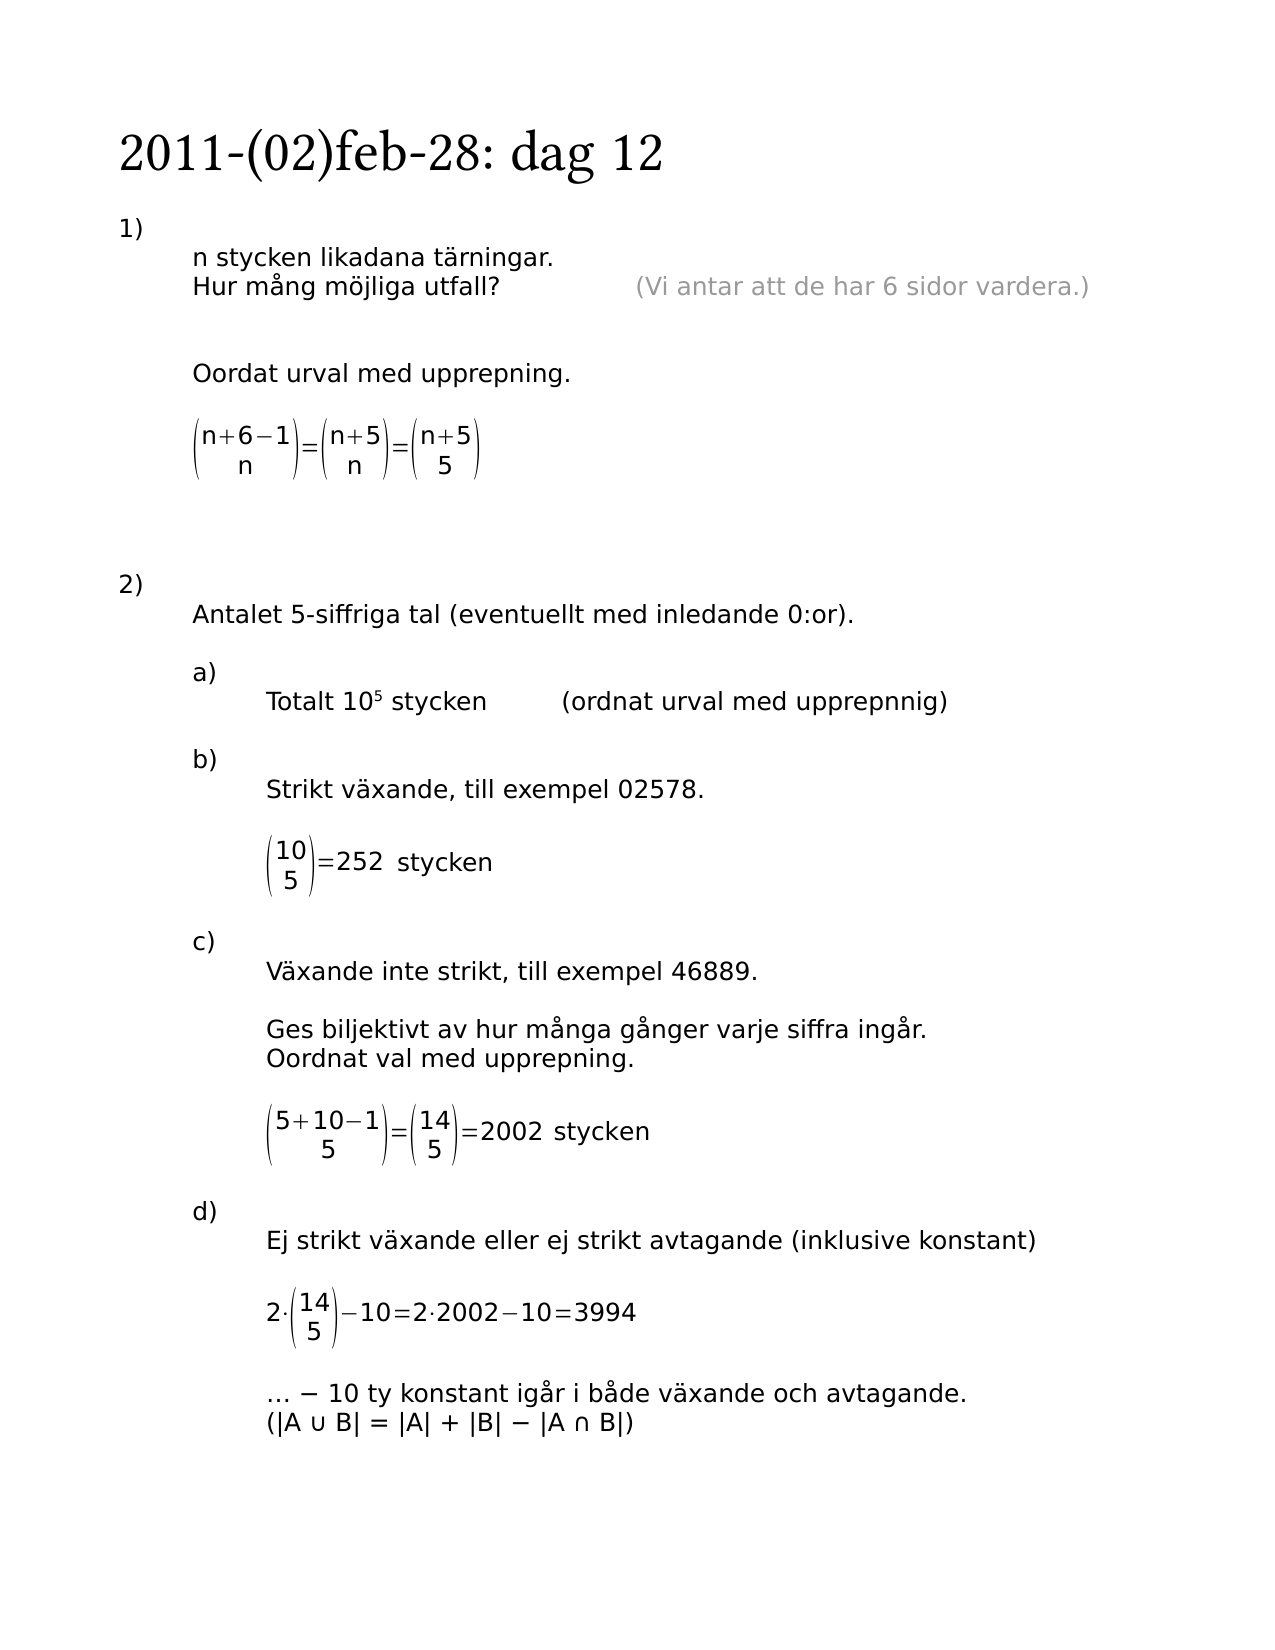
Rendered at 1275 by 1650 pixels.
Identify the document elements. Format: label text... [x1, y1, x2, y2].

text Ej strikt växande eller ej strikt avtagande (inklusive konstant) [118, 1226, 1157, 1255]
text (|A ∪ B| = |A| + |B| − |A ∩ B|) [118, 1408, 1157, 1437]
text b) [118, 746, 1157, 775]
text 1) [118, 214, 1157, 243]
text n stycken likadana tärningar. [118, 243, 1157, 272]
text 2) [118, 571, 1157, 600]
text Växande inte strikt, till exempel 46889. [118, 957, 1157, 986]
text Oordnat val med upprepning. [118, 1044, 1157, 1073]
text stycken [118, 833, 1157, 898]
text … − 10 ty konstant igår i både växande och avtagande. [118, 1379, 1157, 1408]
text Oordat urval med upprepning. [118, 360, 1157, 389]
text Hur mång möjliga utfall? (Vi antar att de har 6 sidor vardera.) [118, 272, 1157, 301]
text Ges biljektivt av hur många gånger varje siffra ingår. [118, 1015, 1157, 1044]
text a) [118, 658, 1157, 687]
text d) [118, 1197, 1157, 1226]
text c) [118, 927, 1157, 957]
text Totalt 105 stycken (ordnat urval med upprepnnig) [118, 687, 1157, 716]
text Strikt växande, till exempel 02578. [118, 775, 1157, 804]
text Antalet 5-siffriga tal (eventuellt med inledande 0:or). [118, 600, 1157, 629]
subtitle 2011-(02)feb-28: dag 12 [118, 118, 1157, 185]
